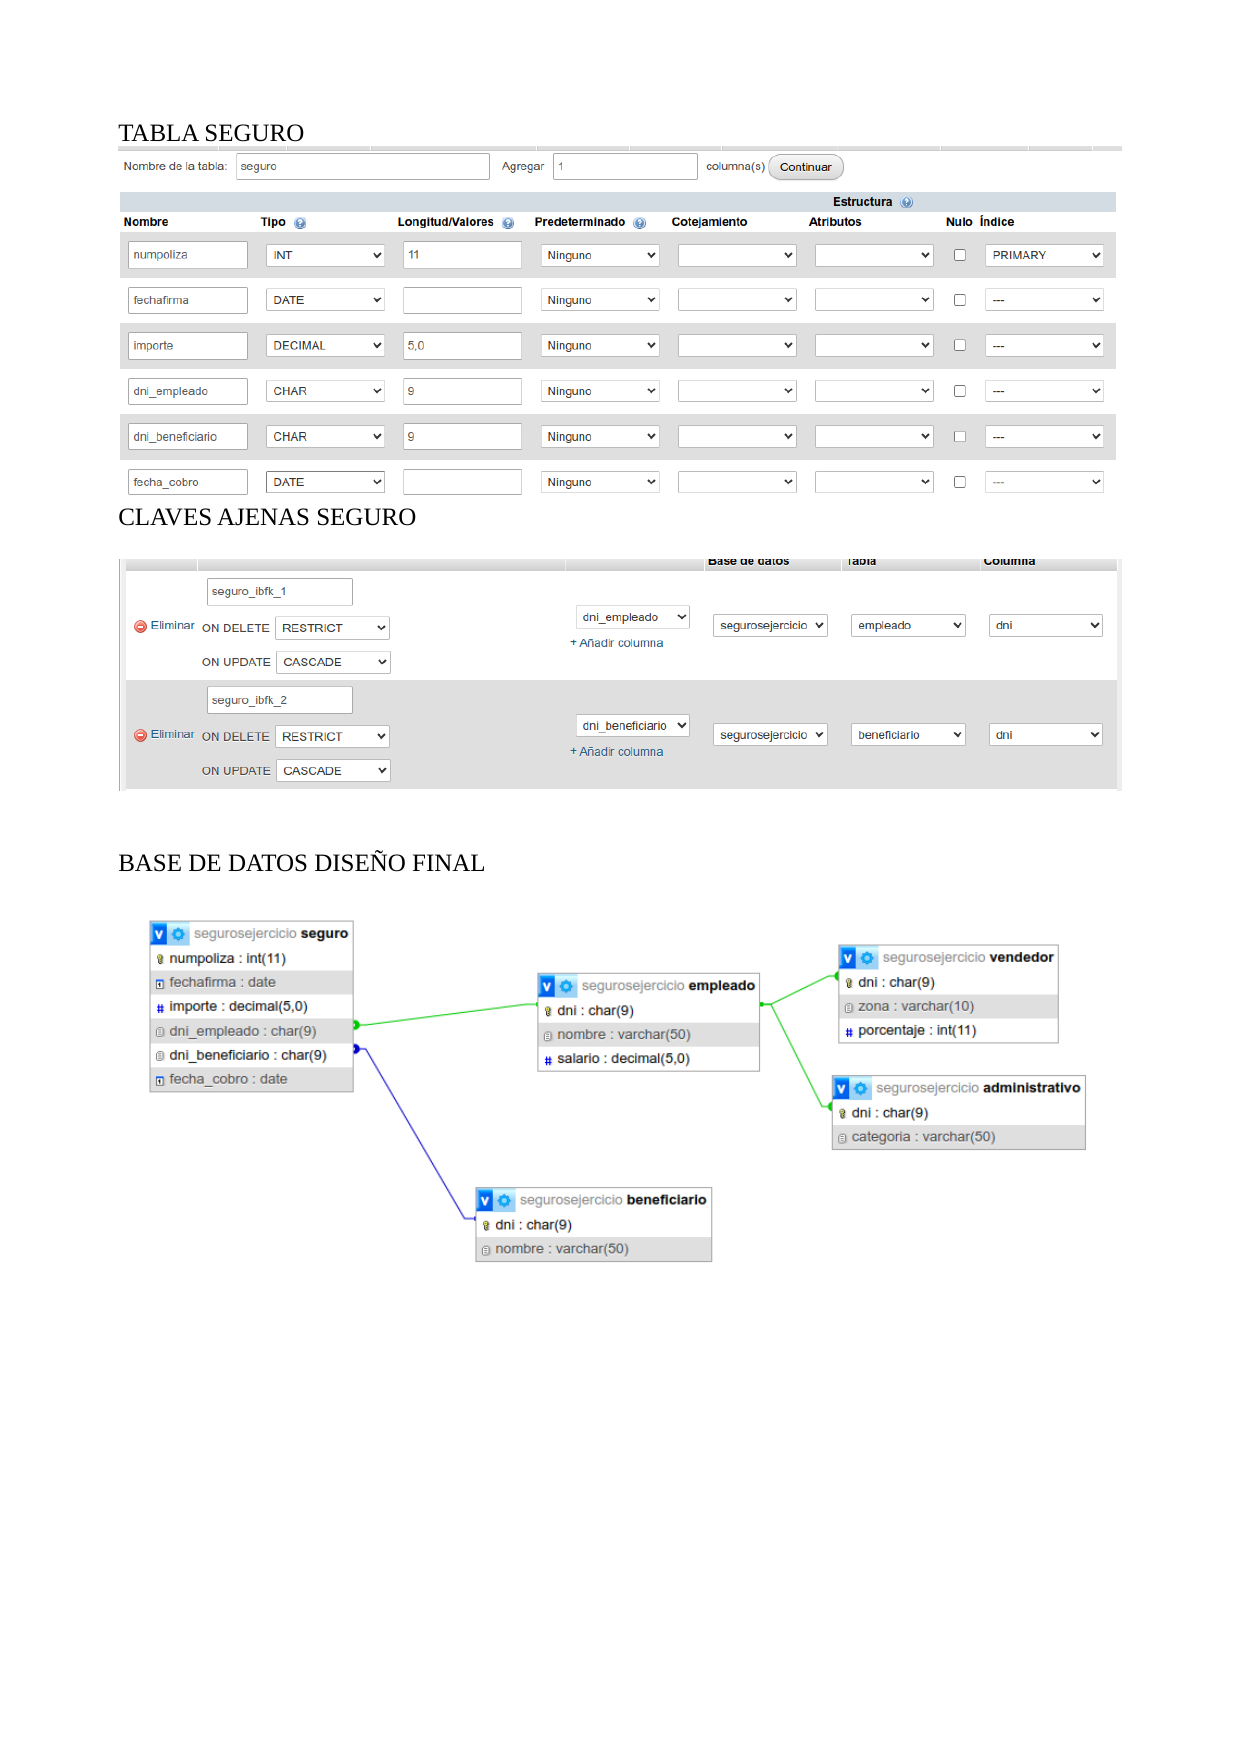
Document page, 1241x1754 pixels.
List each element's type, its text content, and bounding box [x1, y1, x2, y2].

picture [118, 876, 1123, 1273]
text BASE DE DATOS DISEÑO FINAL [118, 848, 1122, 876]
text TABLA SEGURO [118, 118, 1122, 146]
picture [118, 146, 1123, 503]
text CLAVES AJENAS SEGURO [118, 503, 1122, 531]
picture [118, 559, 1123, 791]
